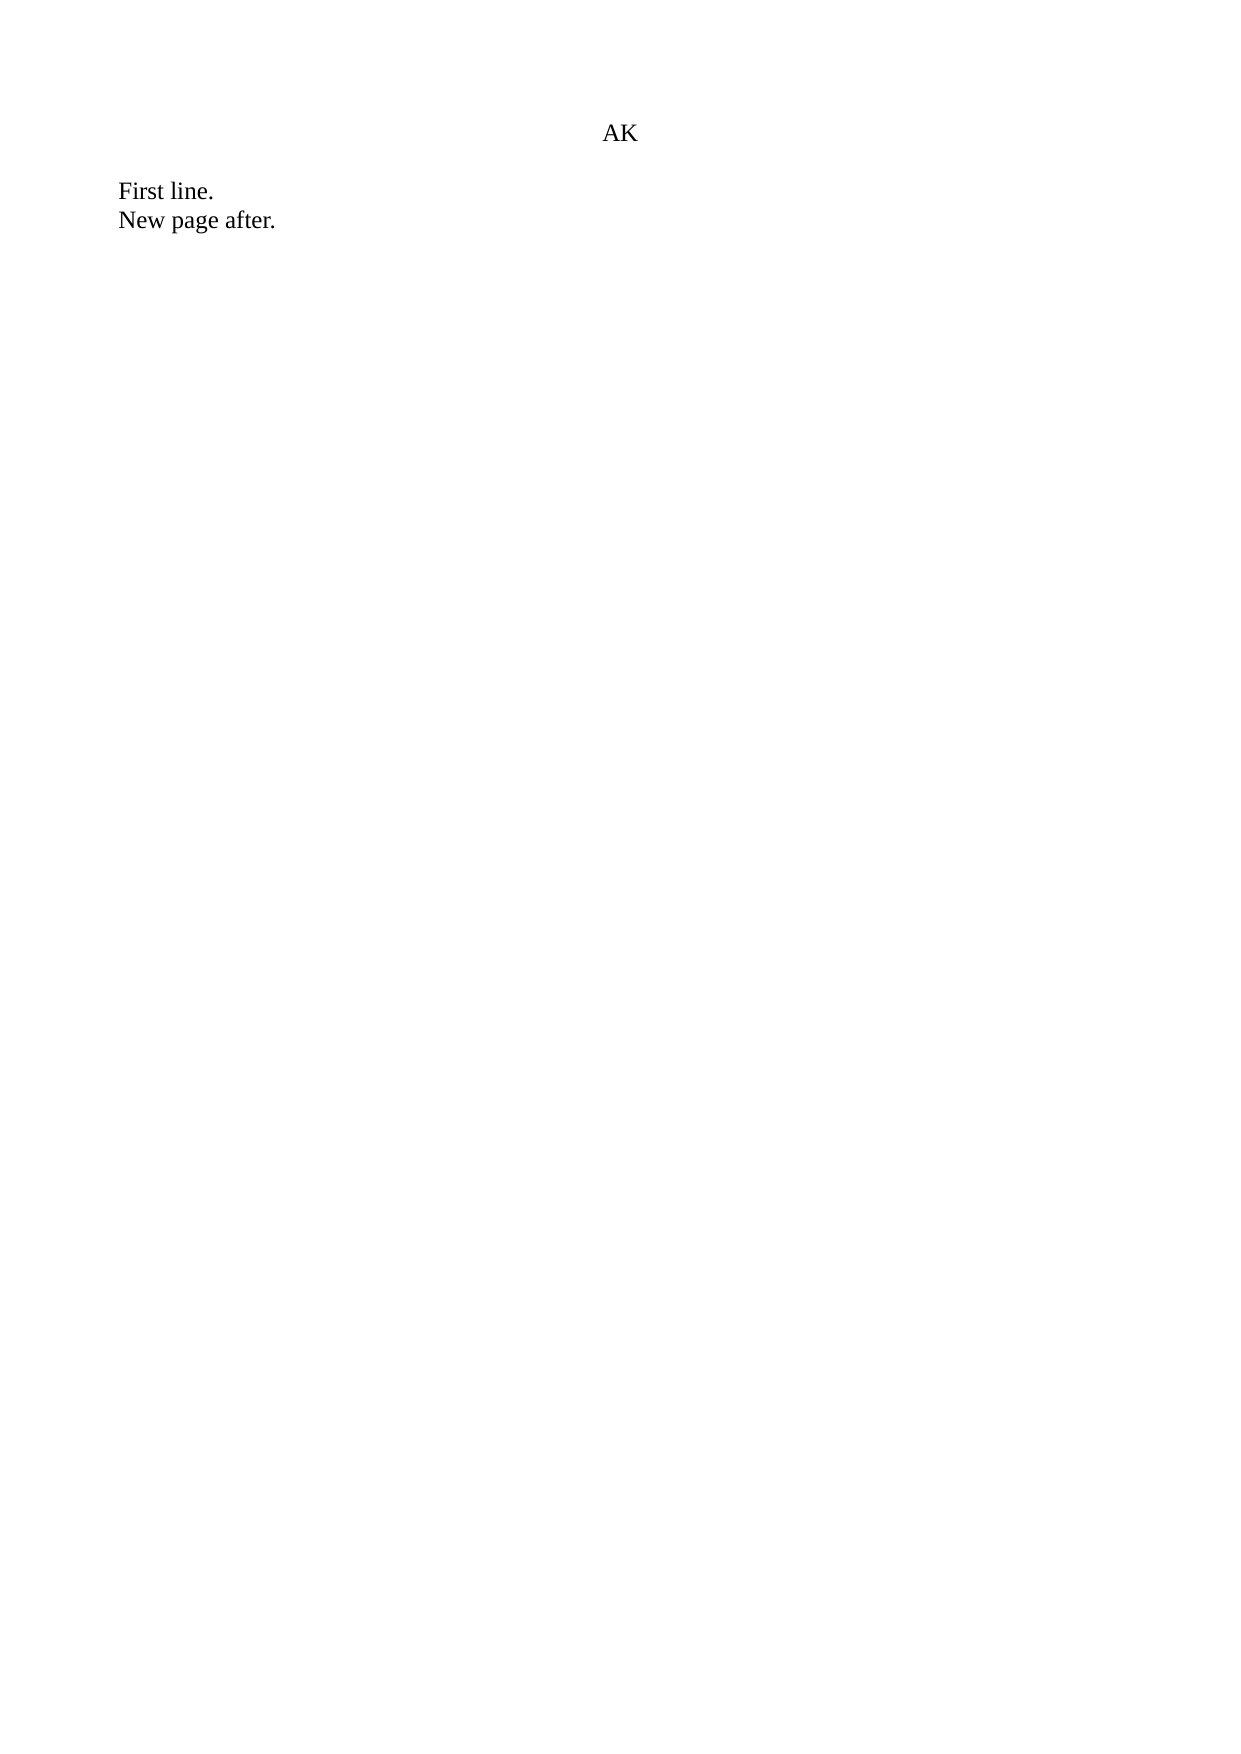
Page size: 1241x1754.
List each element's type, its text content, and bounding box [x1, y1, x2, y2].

text New page after. [118, 205, 1122, 234]
text First line. [118, 176, 1122, 205]
